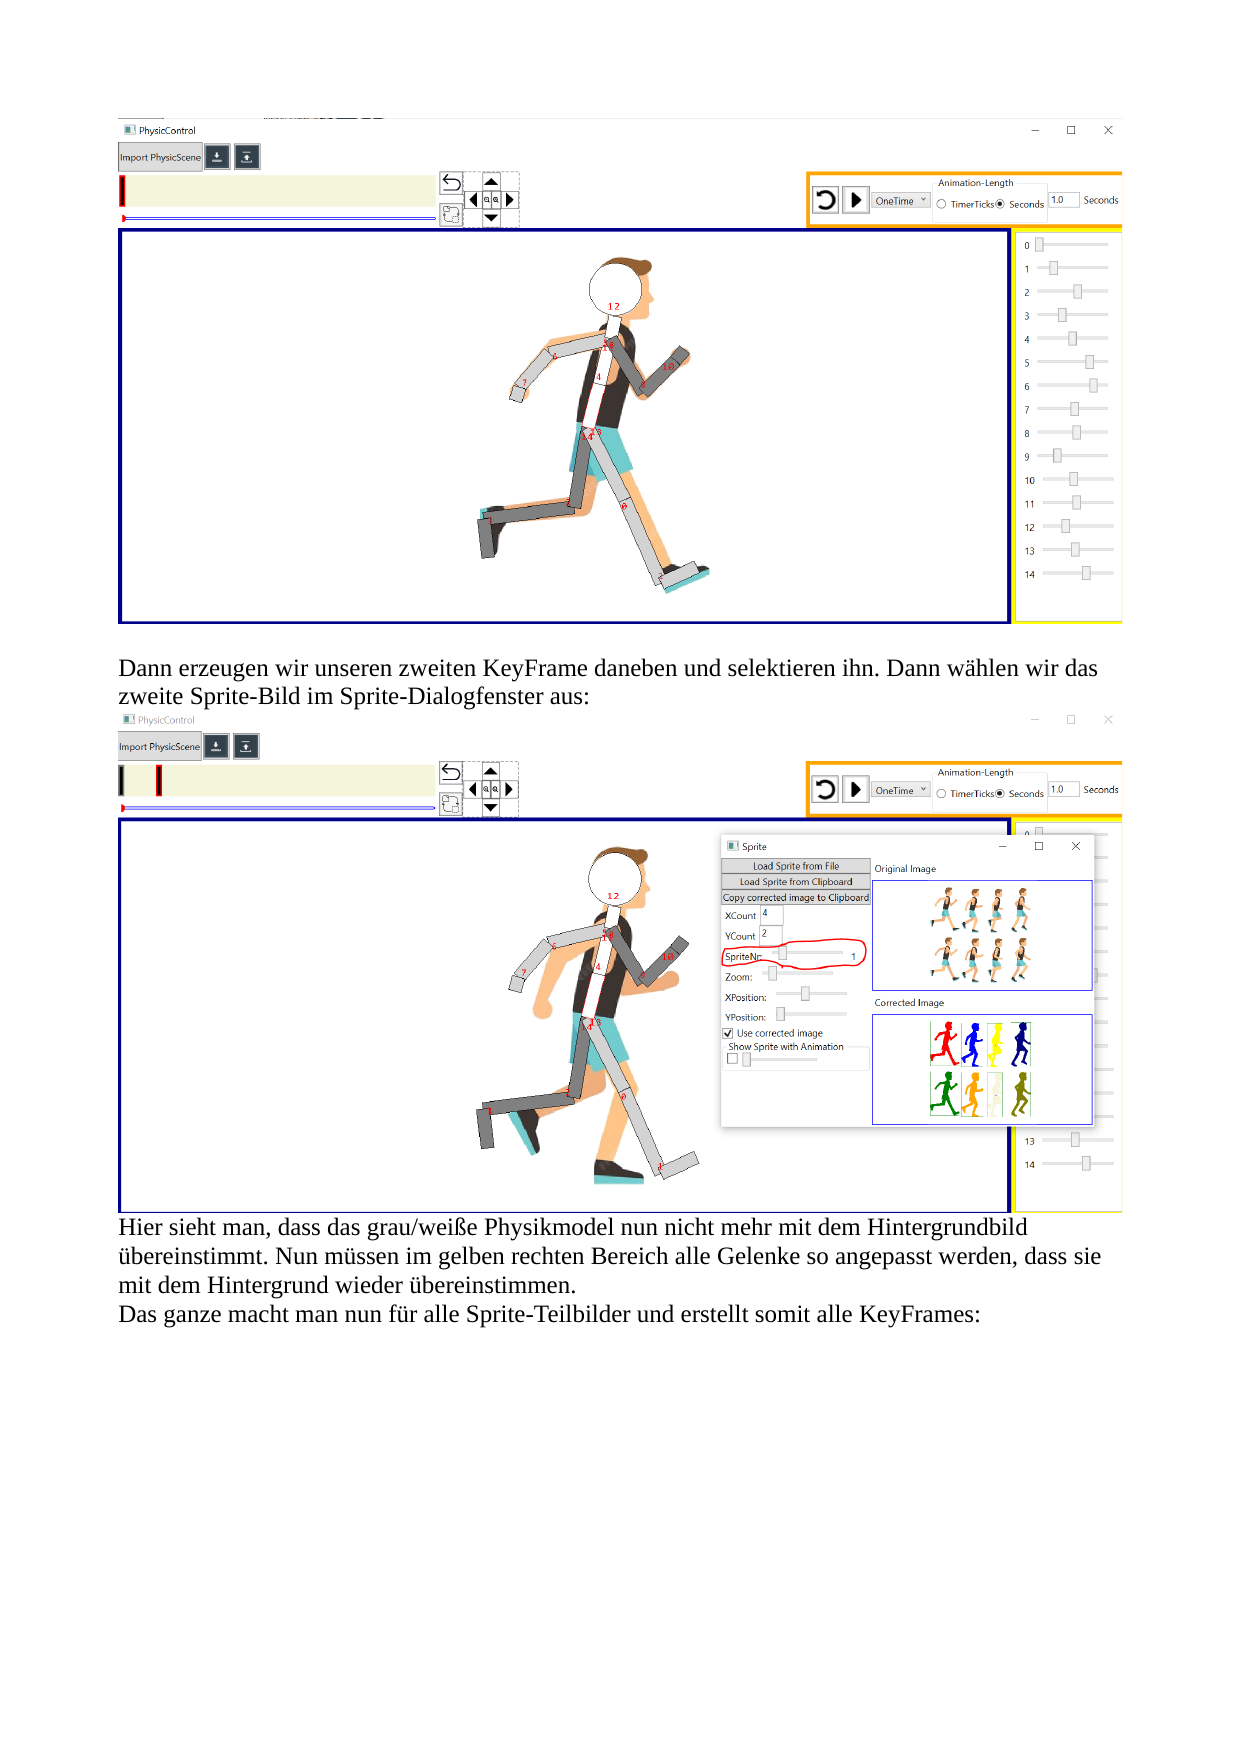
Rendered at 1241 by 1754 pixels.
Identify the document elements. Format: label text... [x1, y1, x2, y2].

picture [118, 118, 1123, 624]
text Hier sieht man, dass das grau/weiße Physikmodel nun nicht mehr mit dem Hintergrundbild übereinstimmt. Nun müssen im gelben rechten Bereich alle Gelenke so angepasst werden, dass sie mit dem Hintergrund wieder übereinstimmen. [118, 1213, 1122, 1299]
text Das ganze macht man nun für alle Sprite-Teilbilder und erstellt somit alle KeyFrames: [118, 1299, 1122, 1327]
picture [118, 710, 1123, 1213]
text Dann erzeugen wir unseren zweiten KeyFrame daneben und selektieren ihn. Dann wählen wir das zweite Sprite-Bild im Sprite-Dialogfenster aus: [118, 653, 1122, 710]
